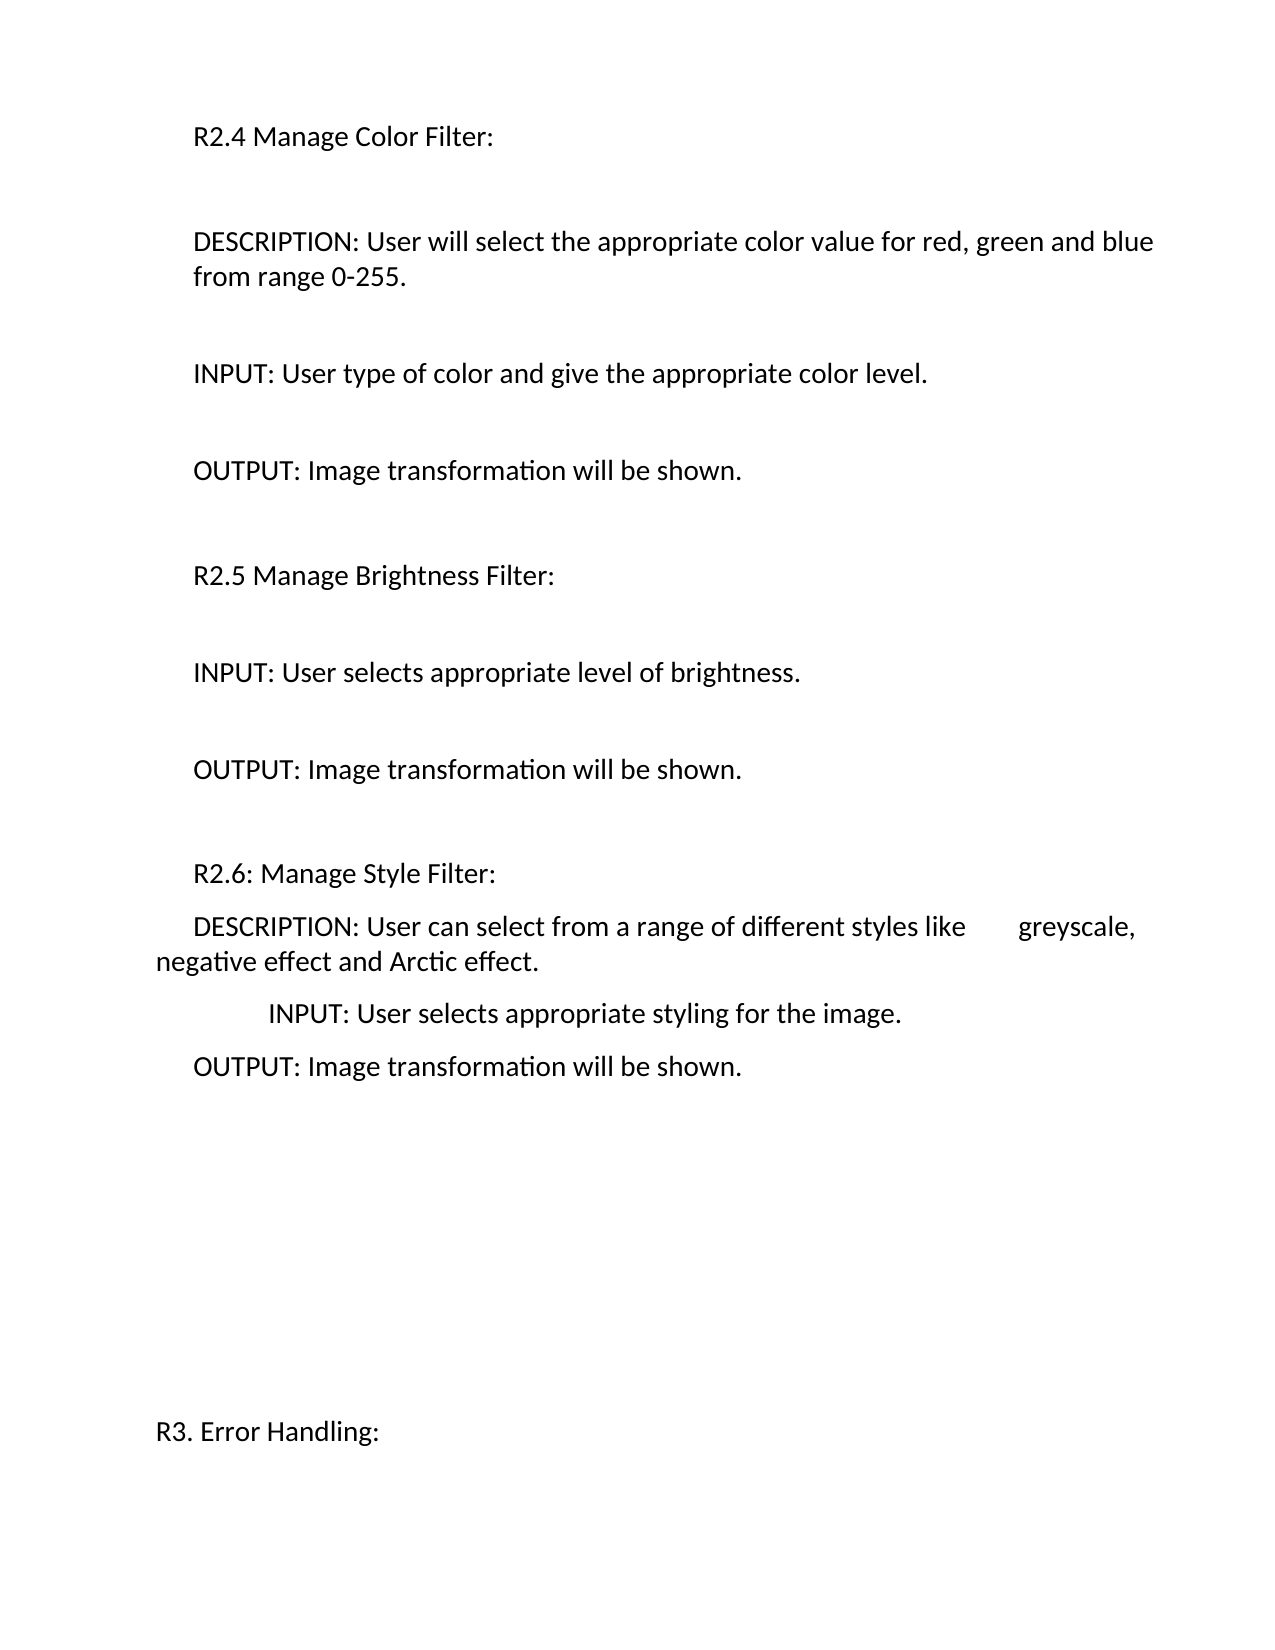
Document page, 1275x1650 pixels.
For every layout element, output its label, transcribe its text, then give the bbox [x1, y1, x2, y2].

text R2.6: Manage Style Filter: [156, 855, 1157, 891]
text DESCRIPTION: User can select from a range of different styles like greyscale, negative effect and Arctic effect. [156, 908, 1157, 979]
text OUTPUT: Image transformation will be shown. [156, 1048, 1157, 1083]
text R2.5 Manage Brightness Filter: [156, 557, 1157, 592]
text OUTPUT: Image transformation will be shown. [156, 452, 1157, 488]
text R3. Error Handling: [156, 1413, 1157, 1449]
text INPUT: User selects appropriate level of brightness. [156, 654, 1157, 689]
text INPUT: User selects appropriate styling for the image. [156, 996, 1157, 1031]
text INPUT: User type of color and give the appropriate color level. [156, 355, 1157, 391]
text OUTPUT: Image transformation will be shown. [156, 751, 1157, 786]
text DESCRIPTION: User will select the appropriate color value for red, green and blue from range 0-255. [193, 223, 1157, 294]
text R2.4 Manage Color Filter: [156, 118, 1157, 154]
